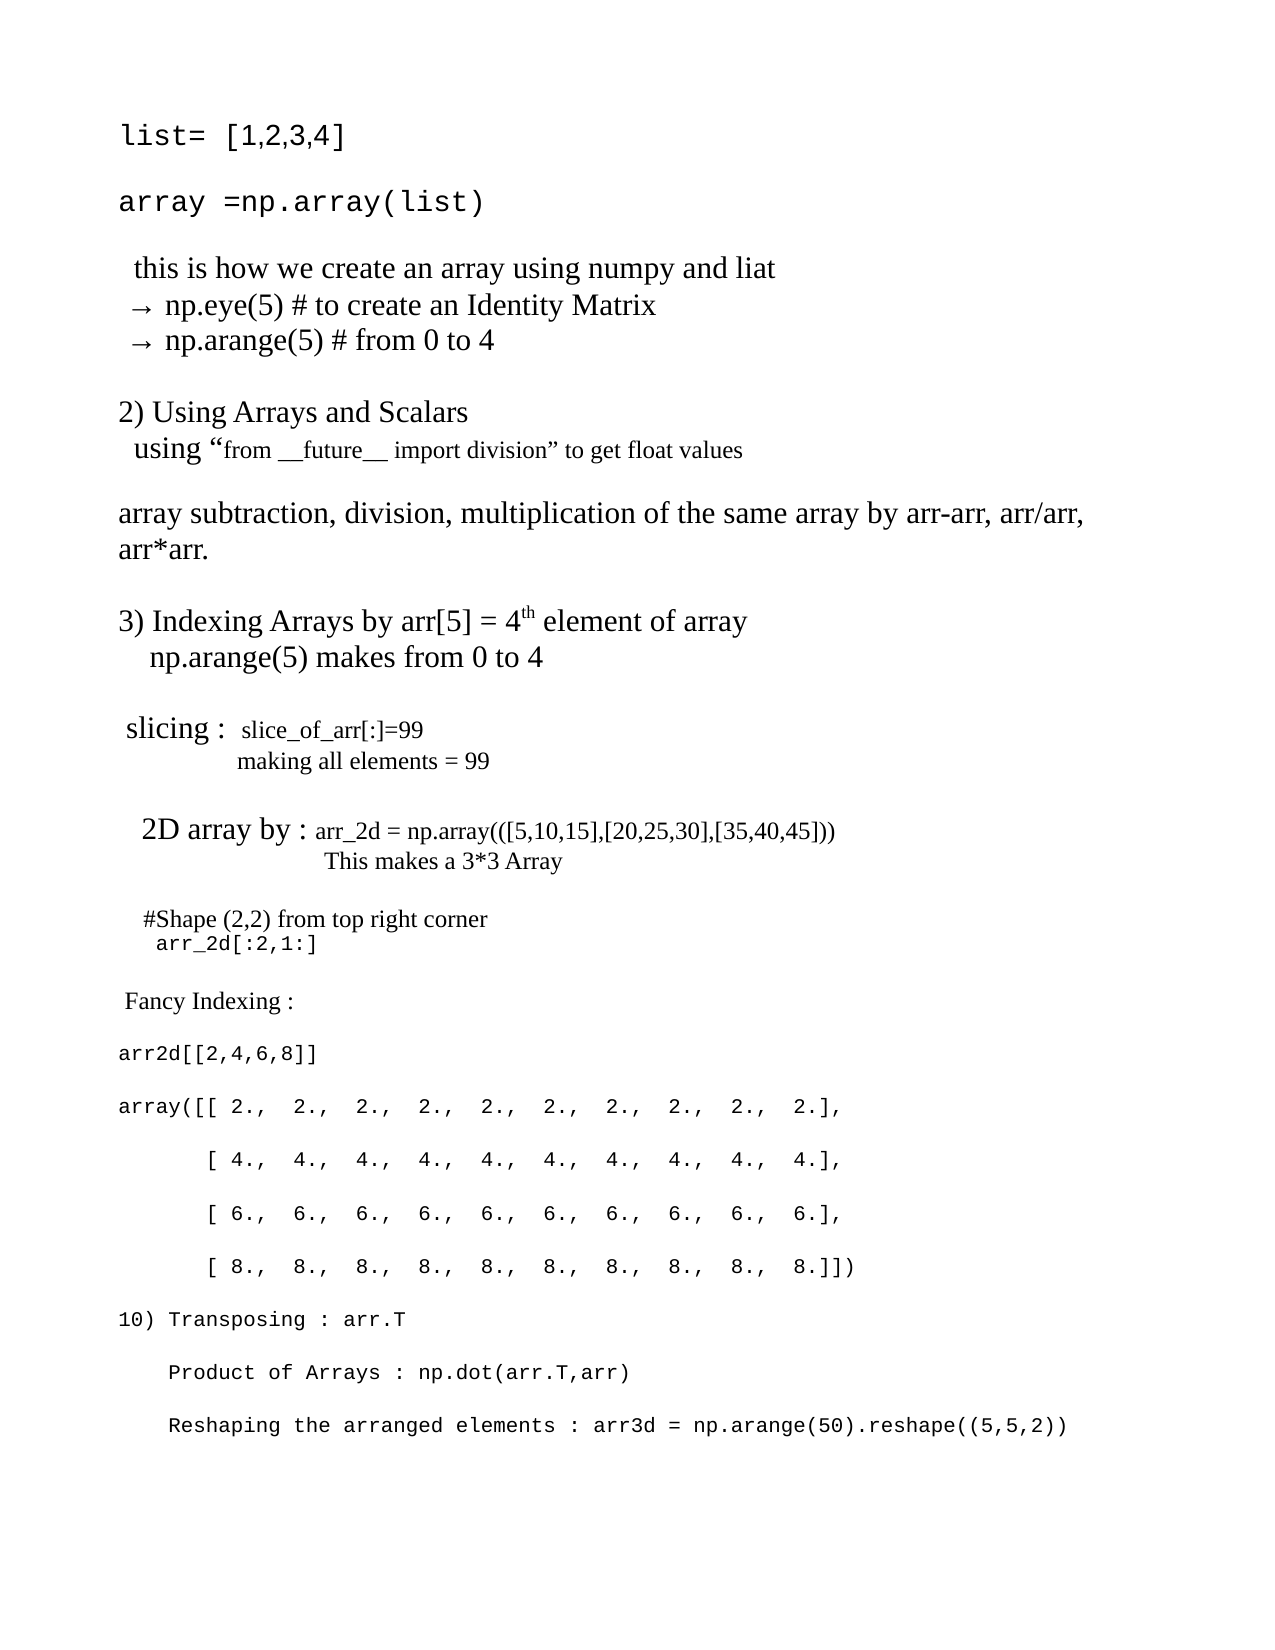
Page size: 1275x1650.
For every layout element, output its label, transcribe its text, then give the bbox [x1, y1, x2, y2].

text list= [1,2,3,4] [118, 118, 1157, 154]
text arr_2d[:2,1:] [118, 933, 1157, 956]
text 10) Transposing : arr.T [118, 1309, 1157, 1332]
text Reshaping the arranged elements : arr3d = np.arange(50).reshape((5,5,2)) [118, 1415, 1157, 1439]
text → np.arange(5) # from 0 to 4 [118, 322, 1157, 358]
text np.arange(5) makes from 0 to 4 [118, 638, 1157, 674]
text → np.eye(5) # to create an Identity Matrix [118, 286, 1157, 322]
text [ 6., 6., 6., 6., 6., 6., 6., 6., 6., 6.], [118, 1203, 1157, 1226]
text 3) Indexing Arrays by arr[5] = 4th element of array [118, 602, 1157, 638]
text slicing : slice_of_arr[:]=99 [118, 710, 1157, 746]
text array =np.array(list) [118, 187, 1157, 220]
text #Shape (2,2) from top right corner [118, 904, 1157, 933]
text [ 4., 4., 4., 4., 4., 4., 4., 4., 4., 4.], [118, 1149, 1157, 1173]
text 2) Using Arrays and Scalars [118, 393, 1157, 429]
text array subtraction, division, multiplication of the same array by arr-arr, arr/arr, arr*arr. [118, 494, 1157, 566]
text Fancy Indexing : [118, 986, 1157, 1014]
text [ 8., 8., 8., 8., 8., 8., 8., 8., 8., 8.]]) [118, 1256, 1157, 1279]
text making all elements = 99 [118, 746, 1157, 774]
text array([[ 2., 2., 2., 2., 2., 2., 2., 2., 2., 2.], [118, 1096, 1157, 1120]
text This makes a 3*3 Array [118, 846, 1157, 875]
text 2D array by : arr_2d = np.array(([5,10,15],[20,25,30],[35,40,45])) [118, 810, 1157, 846]
text arr2d[[2,4,6,8]] [118, 1043, 1157, 1067]
text this is how we create an array using numpy and liat [118, 250, 1157, 286]
text Product of Arrays : np.dot(arr.T,arr) [118, 1362, 1157, 1386]
text using “from __future__ import division” to get float values [118, 429, 1157, 465]
